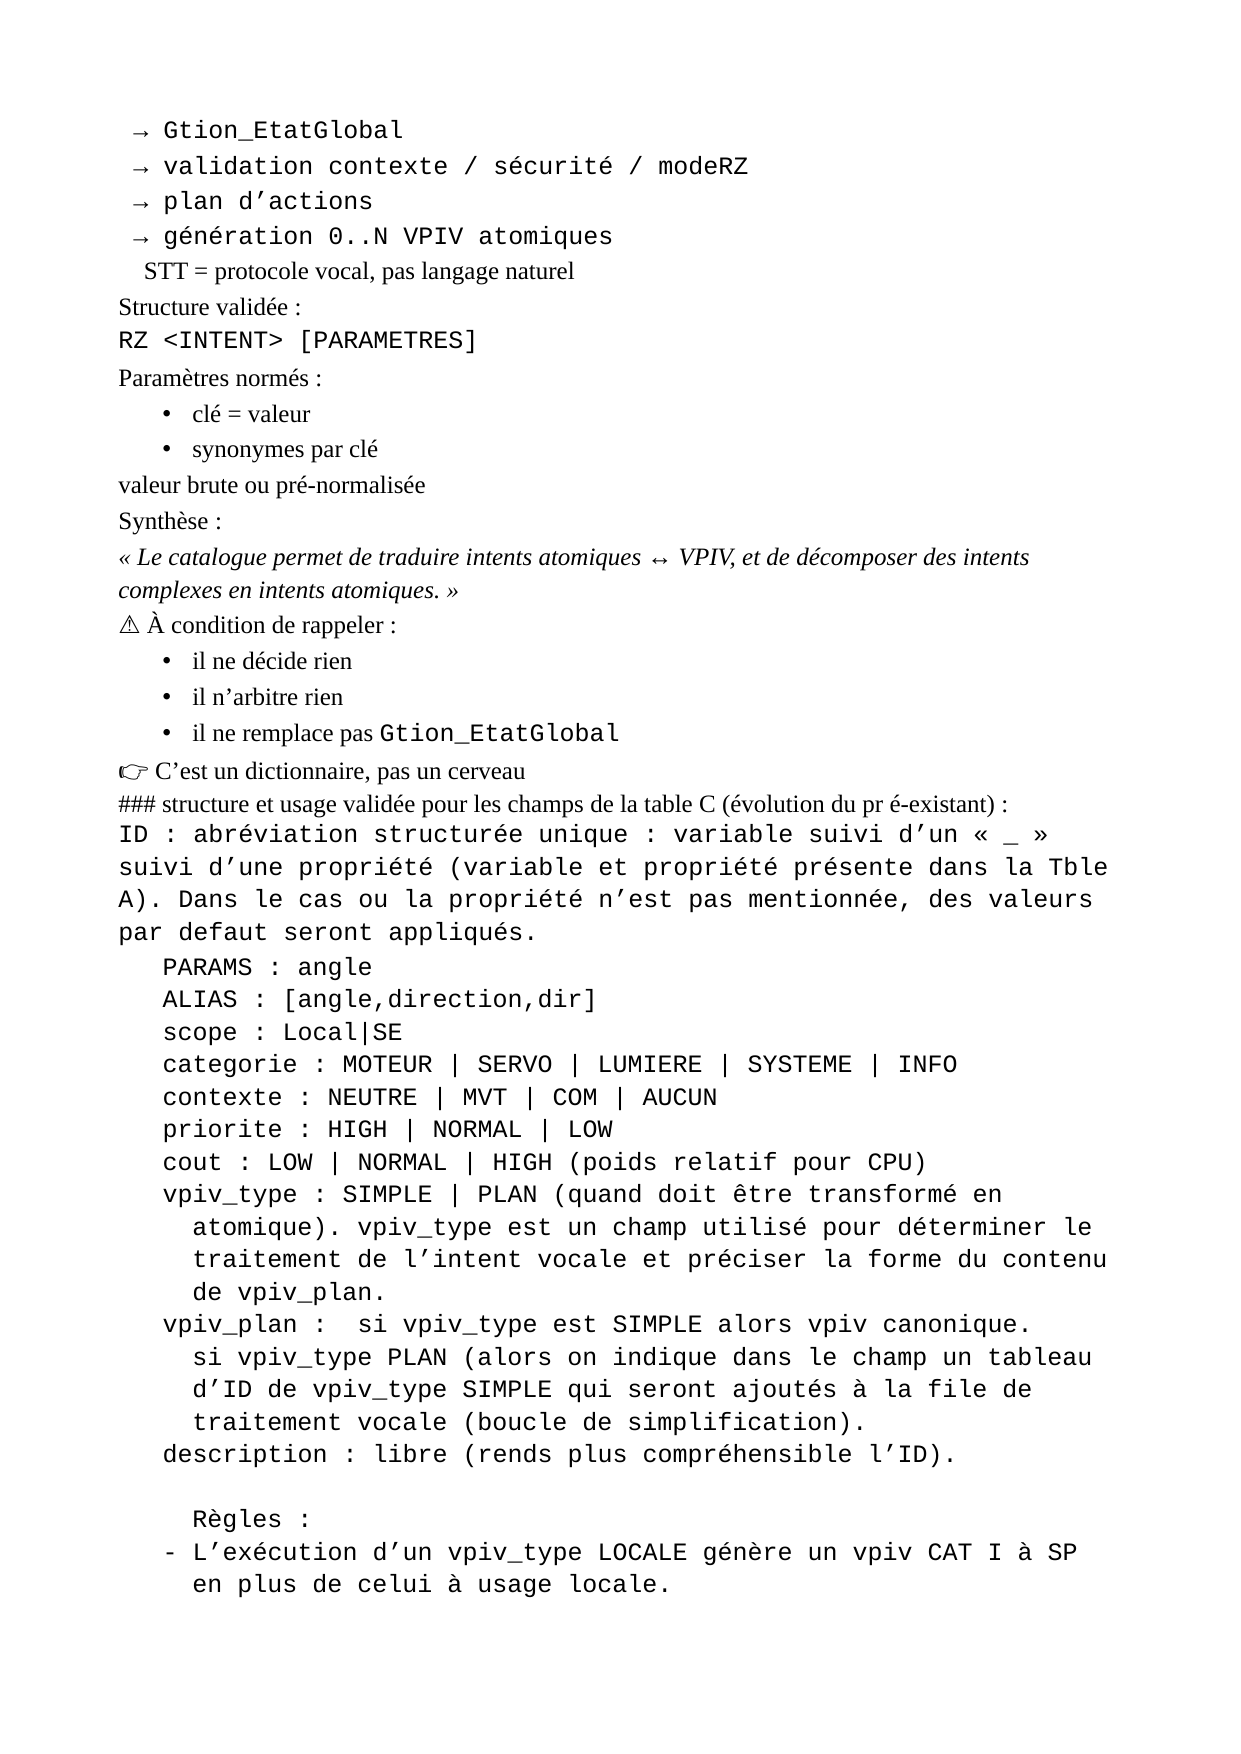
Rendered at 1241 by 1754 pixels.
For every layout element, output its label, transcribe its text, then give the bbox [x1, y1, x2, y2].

text → validation contexte / sécurité / modeRZ [118, 153, 1122, 182]
text ⚠️ À condition de rappeler : [118, 610, 1122, 639]
text → plan d’actions [118, 188, 1122, 217]
text description : libre (rends plus compréhensible l’ID). Règles : [162, 1442, 1122, 1535]
list synonymes par clé [162, 434, 1122, 463]
list il ne décide rien [162, 646, 1122, 675]
text ALIAS : [angle,direction,dir] [162, 987, 1122, 1015]
text - L’exécution d’un vpiv_type LOCALE génère un vpiv CAT I à SP en plus de celui à usage locale. [162, 1539, 1122, 1600]
text valeur brute ou pré-normalisée [118, 470, 1122, 499]
text RZ <INTENT> [PARAMETRES] [118, 328, 1122, 356]
text PARAMS : angle [162, 954, 1122, 983]
text « Le catalogue permet de traduire intents atomiques ↔ VPIV, et de décomposer des intents complexes en intents atomiques. » [118, 542, 1122, 603]
text Paramètres normés : [118, 363, 1122, 392]
text vpiv_type : SIMPLE | PLAN (quand doit être transformé en atomique). vpiv_type est un champ utilisé pour déterminer le traitement de l’intent vocale et préciser la forme du contenu de vpiv_plan. [162, 1182, 1122, 1308]
list il n’arbitre rien [162, 682, 1122, 711]
text 👉 C’est un dictionnaire, pas un cerveau ### structure et usage validée pour les champs de la table C (évolution du pr é-existant) : ID : abréviation structurée unique : variable suivi d’un « _ » suivi d’une propriété (variable et propriété présente dans la Tble A). Dans le cas ou la propriété n’est pas mentionnée, des valeurs par defaut seront appliqués. [118, 756, 1122, 947]
text categorie : MOTEUR | SERVO | LUMIERE | SYSTEME | INFO [162, 1052, 1122, 1080]
text contexte : NEUTRE | MVT | COM | AUCUN [162, 1084, 1122, 1113]
text → génération 0..N VPIV atomiques ✅ STT = protocole vocal, pas langage naturel [118, 224, 1122, 285]
list clé = valeur [162, 399, 1122, 427]
list il ne remplace pas Gtion_EtatGlobal [162, 718, 1122, 748]
text priorite : HIGH | NORMAL | LOW [162, 1117, 1122, 1145]
text Synthèse : [118, 506, 1122, 535]
text → Gtion_EtatGlobal [118, 118, 1122, 146]
text scope : Local|SE [162, 1019, 1122, 1048]
text Structure validée : [118, 292, 1122, 321]
text vpiv_plan : si vpiv_type est SIMPLE alors vpiv canonique. si vpiv_type PLAN (alors on indique dans le champ un tableau d’ID de vpiv_type SIMPLE qui seront ajoutés à la file de traitement vocale (boucle de simplification). [162, 1312, 1122, 1438]
text cout : LOW | NORMAL | HIGH (poids relatif pour CPU) [162, 1149, 1122, 1178]
